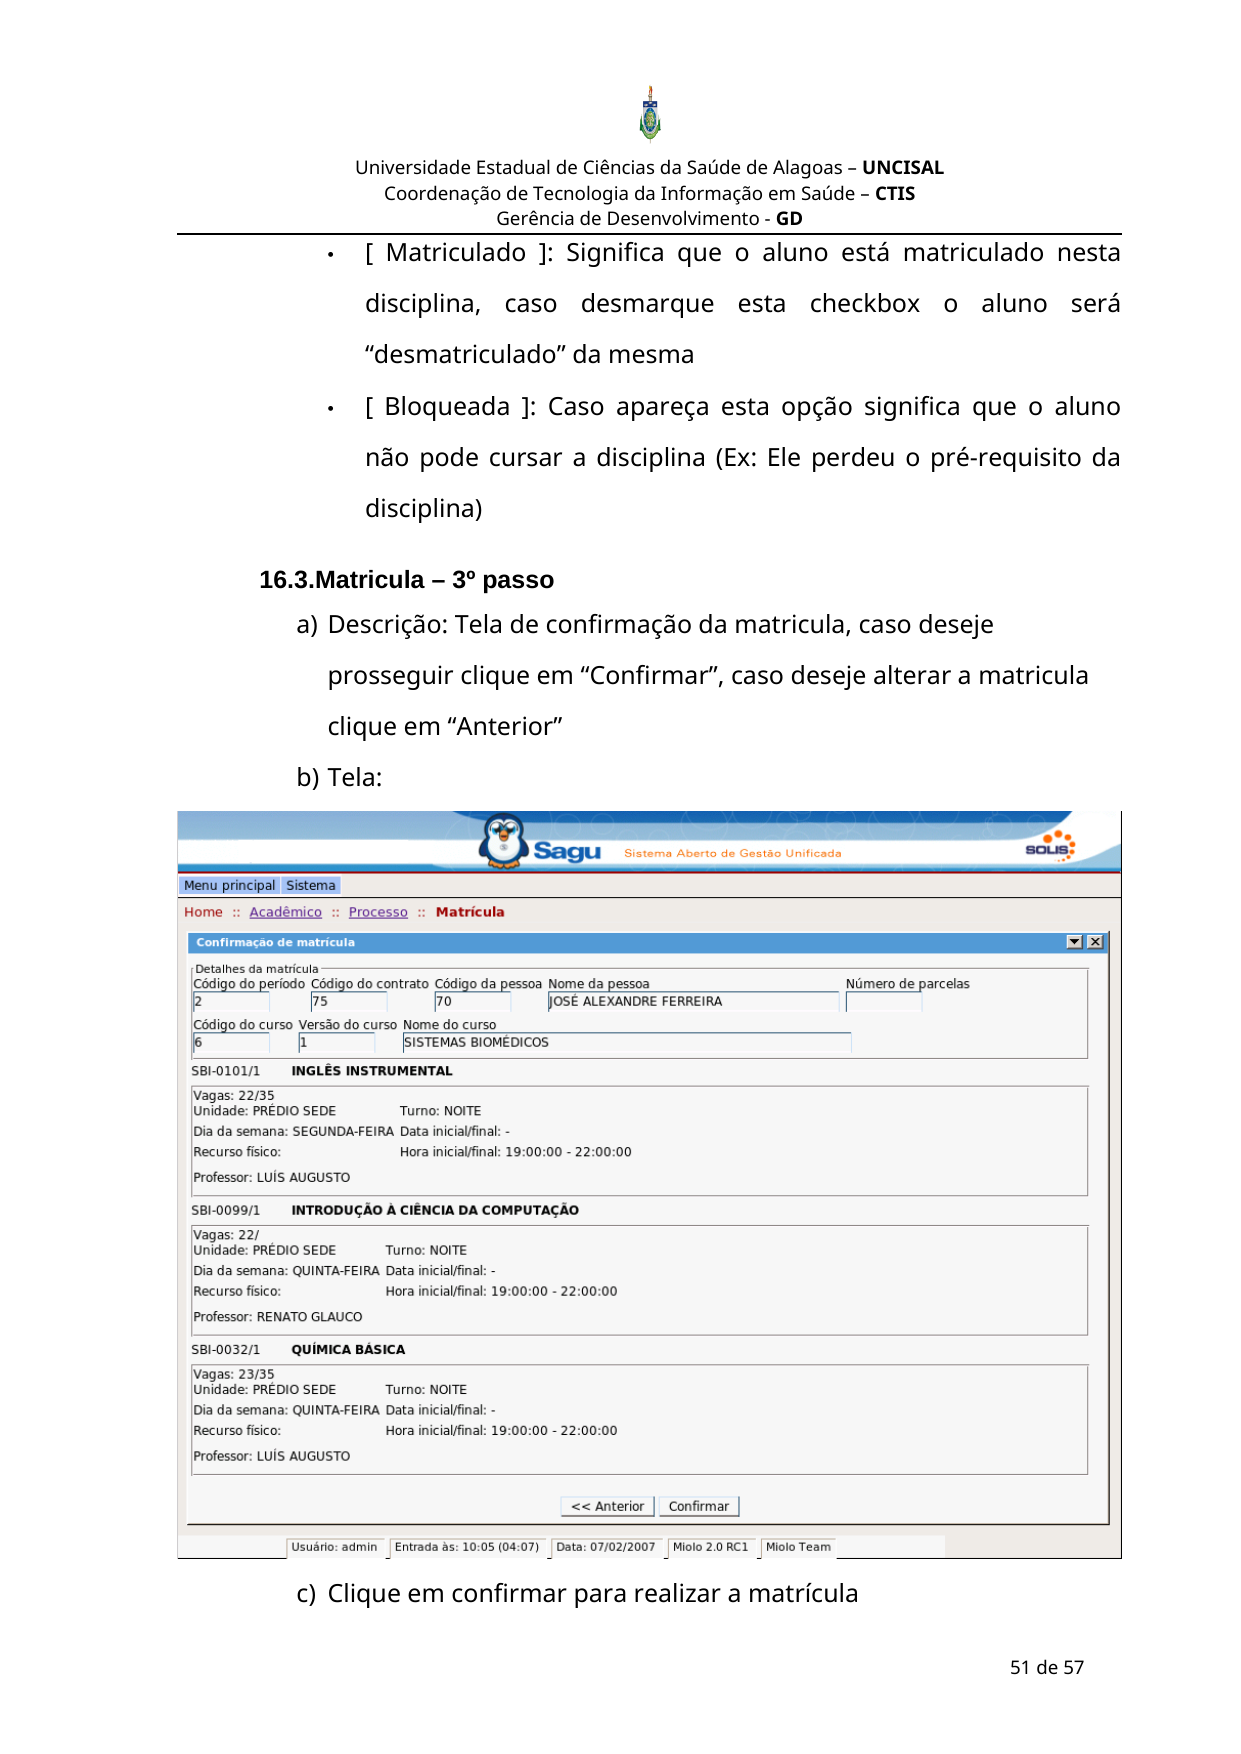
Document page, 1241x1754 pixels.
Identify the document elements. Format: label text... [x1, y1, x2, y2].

subtitle Matricula – 3º passo [252, 566, 1122, 594]
picture [638, 82, 662, 146]
picture [177, 811, 1122, 1559]
list Clique em confirmar para realizar a matrícula [290, 1559, 1122, 1609]
list [ Matriculado ]: Significa que o aluno está matriculado nesta disciplina, caso desmarque esta checkbox o aluno será “desmatriculado” da mesma [327, 235, 1122, 371]
list [ Bloqueada ]: Caso apareça esta opção significa que o aluno não pode cursar a disciplina (Ex: Ele perdeu o pré-requisito da disciplina) [327, 388, 1122, 524]
list Descrição: Tela de confirmação da matricula, caso deseje prosseguir clique em “Confirmar”, caso deseje alterar a matricula clique em “Anterior” [290, 607, 1122, 743]
list Tela: [290, 760, 1122, 794]
